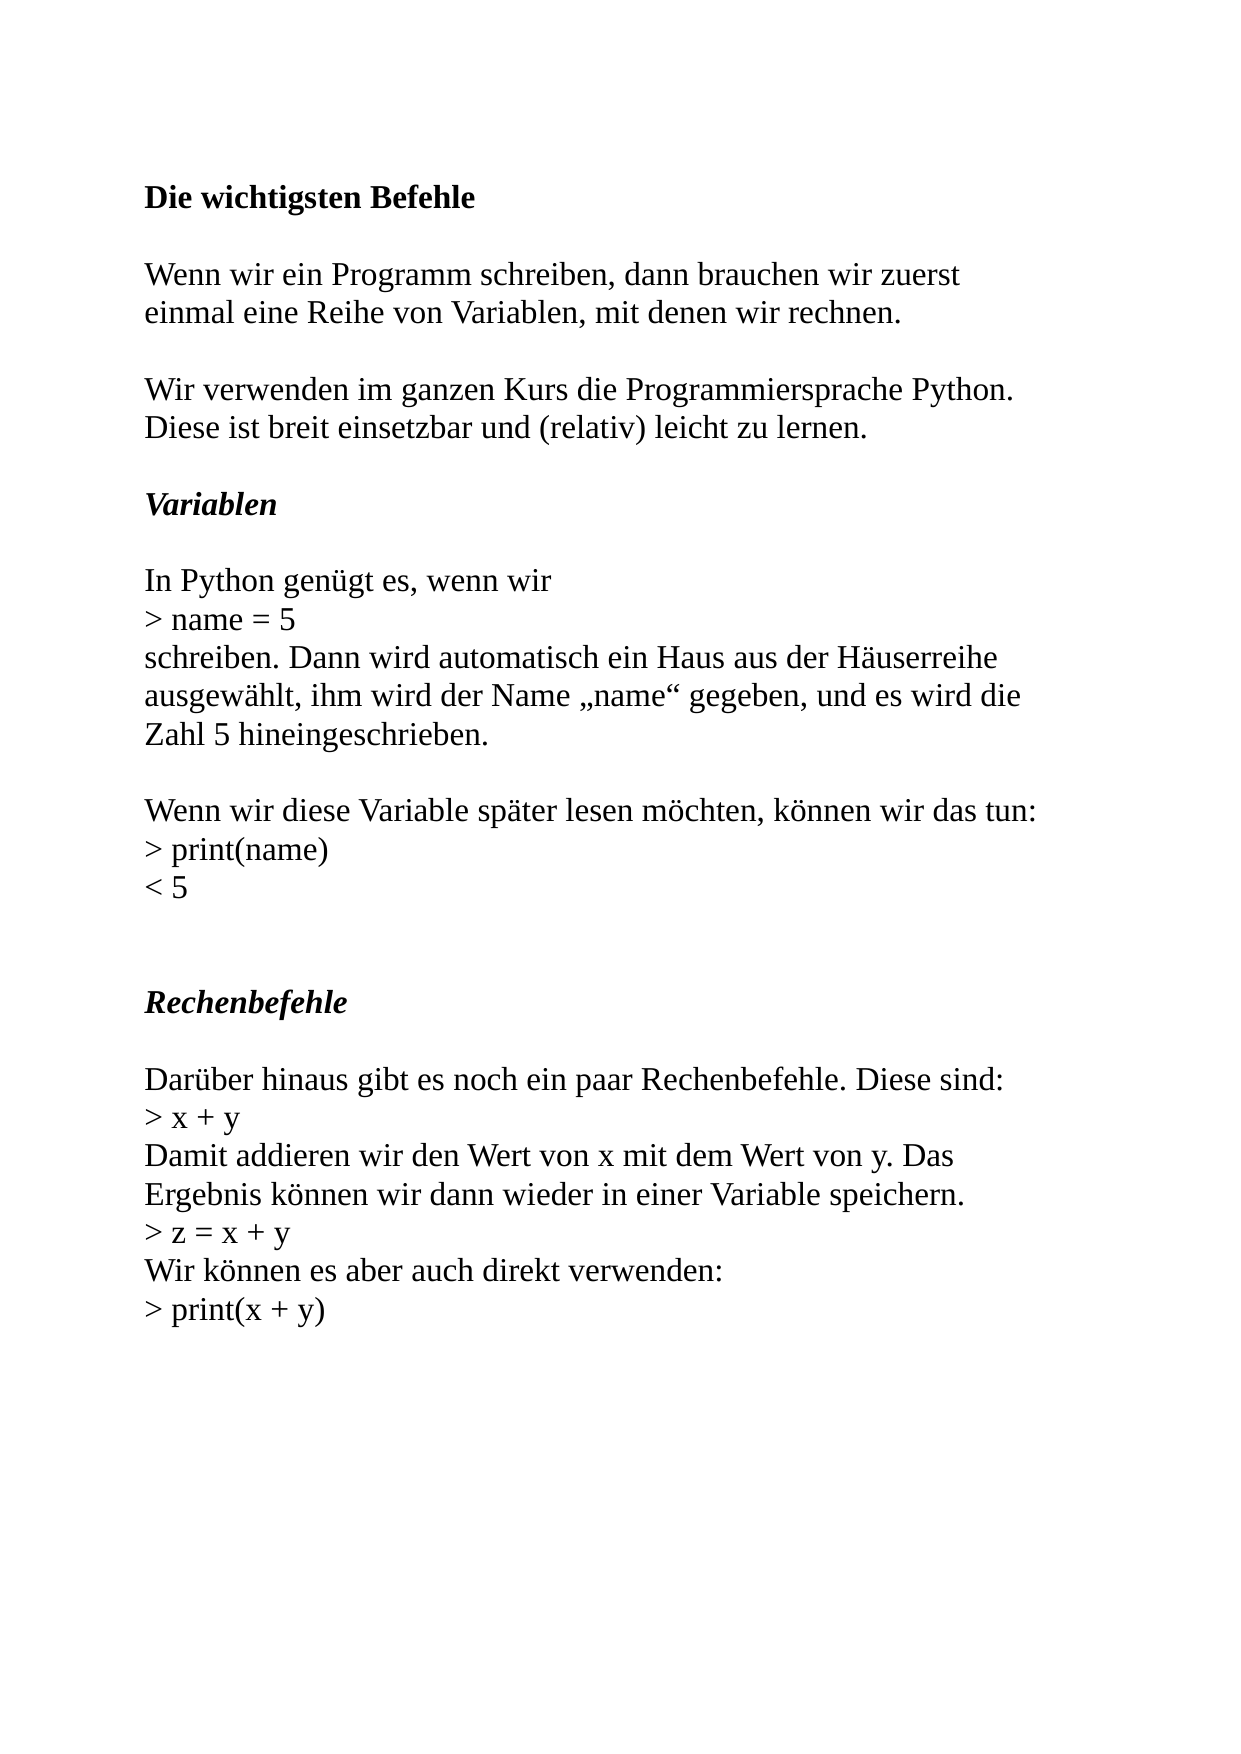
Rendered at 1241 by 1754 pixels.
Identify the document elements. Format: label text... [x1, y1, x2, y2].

text schreiben. Dann wird automatisch ein Haus aus der Häuserreihe ausgewählt, ihm wird der Name „name“ gegeben, und es wird die Zahl 5 hineingeschrieben. [144, 637, 1044, 752]
text Rechenbefehle [144, 982, 1044, 1021]
text Variablen [144, 484, 1044, 522]
text > print(name) [144, 829, 1044, 867]
text Wenn wir ein Programm schreiben, dann brauchen wir zuerst einmal eine Reihe von Variablen, mit denen wir rechnen. [144, 254, 1044, 331]
text > z = x + y [144, 1212, 1044, 1251]
text Die wichtigsten Befehle [144, 177, 1044, 216]
text Wir verwenden im ganzen Kurs die Programmiersprache Python. Diese ist breit einsetzbar und (relativ) leicht zu lernen. [144, 369, 1044, 446]
text > x + y [144, 1097, 1044, 1136]
text > name = 5 [144, 599, 1044, 637]
text Wir können es aber auch direkt verwenden: [144, 1251, 1044, 1289]
text > print(x + y) [144, 1289, 1044, 1327]
text Darüber hinaus gibt es noch ein paar Rechenbefehle. Diese sind: [144, 1059, 1044, 1097]
text Wenn wir diese Variable später lesen möchten, können wir das tun: [144, 791, 1044, 829]
text Damit addieren wir den Wert von x mit dem Wert von y. Das Ergebnis können wir dann wieder in einer Variable speichern. [144, 1136, 1044, 1212]
text < 5 [144, 867, 1044, 906]
text In Python genügt es, wenn wir [144, 561, 1044, 599]
